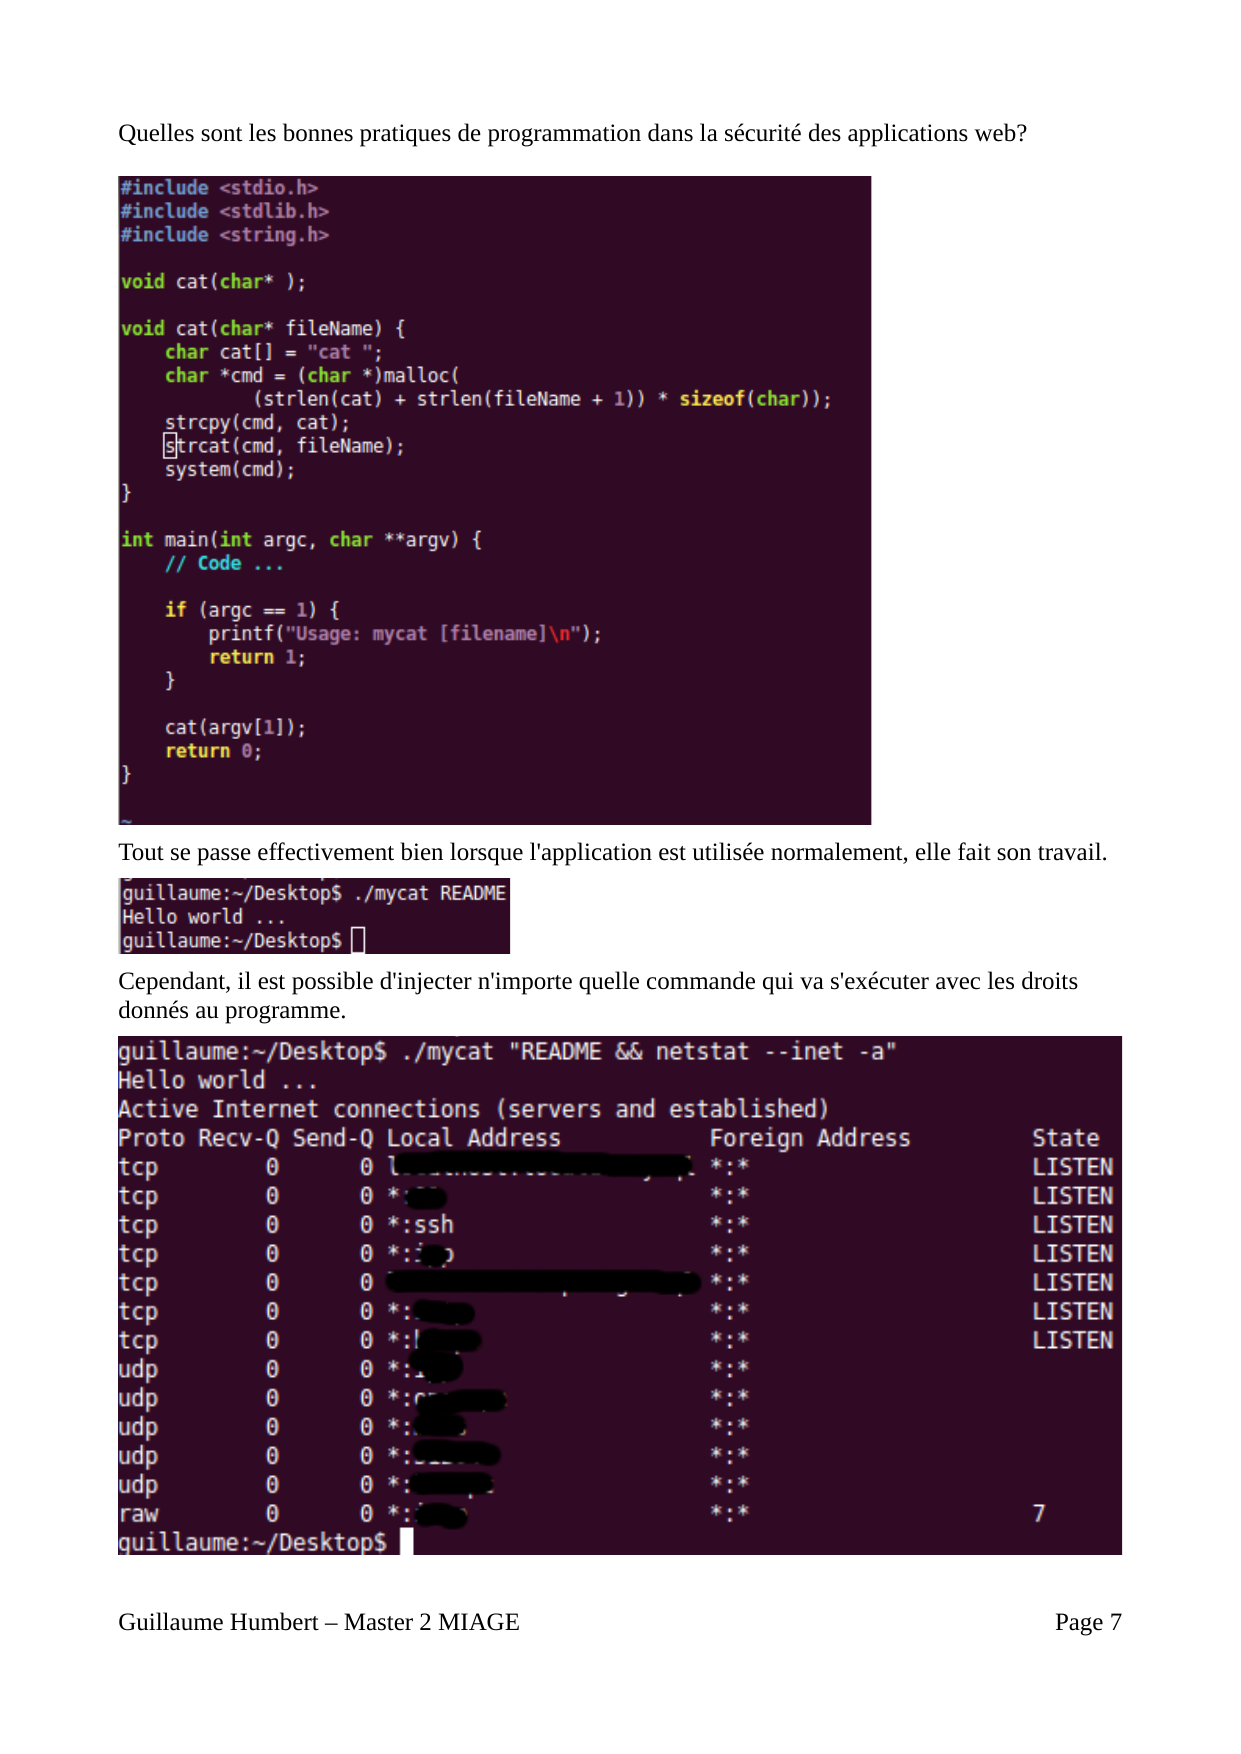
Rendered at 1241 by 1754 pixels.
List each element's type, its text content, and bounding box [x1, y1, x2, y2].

picture [118, 176, 872, 825]
picture [118, 1036, 1123, 1555]
text Cependant, il est possible d'injecter n'importe quelle commande qui va s'exécuter avec les droits donnés au programme. [118, 966, 1122, 1023]
text Tout se passe effectivement bien lorsque l'application est utilisée normalement, elle fait son travail. [118, 837, 1122, 866]
picture [118, 878, 511, 954]
